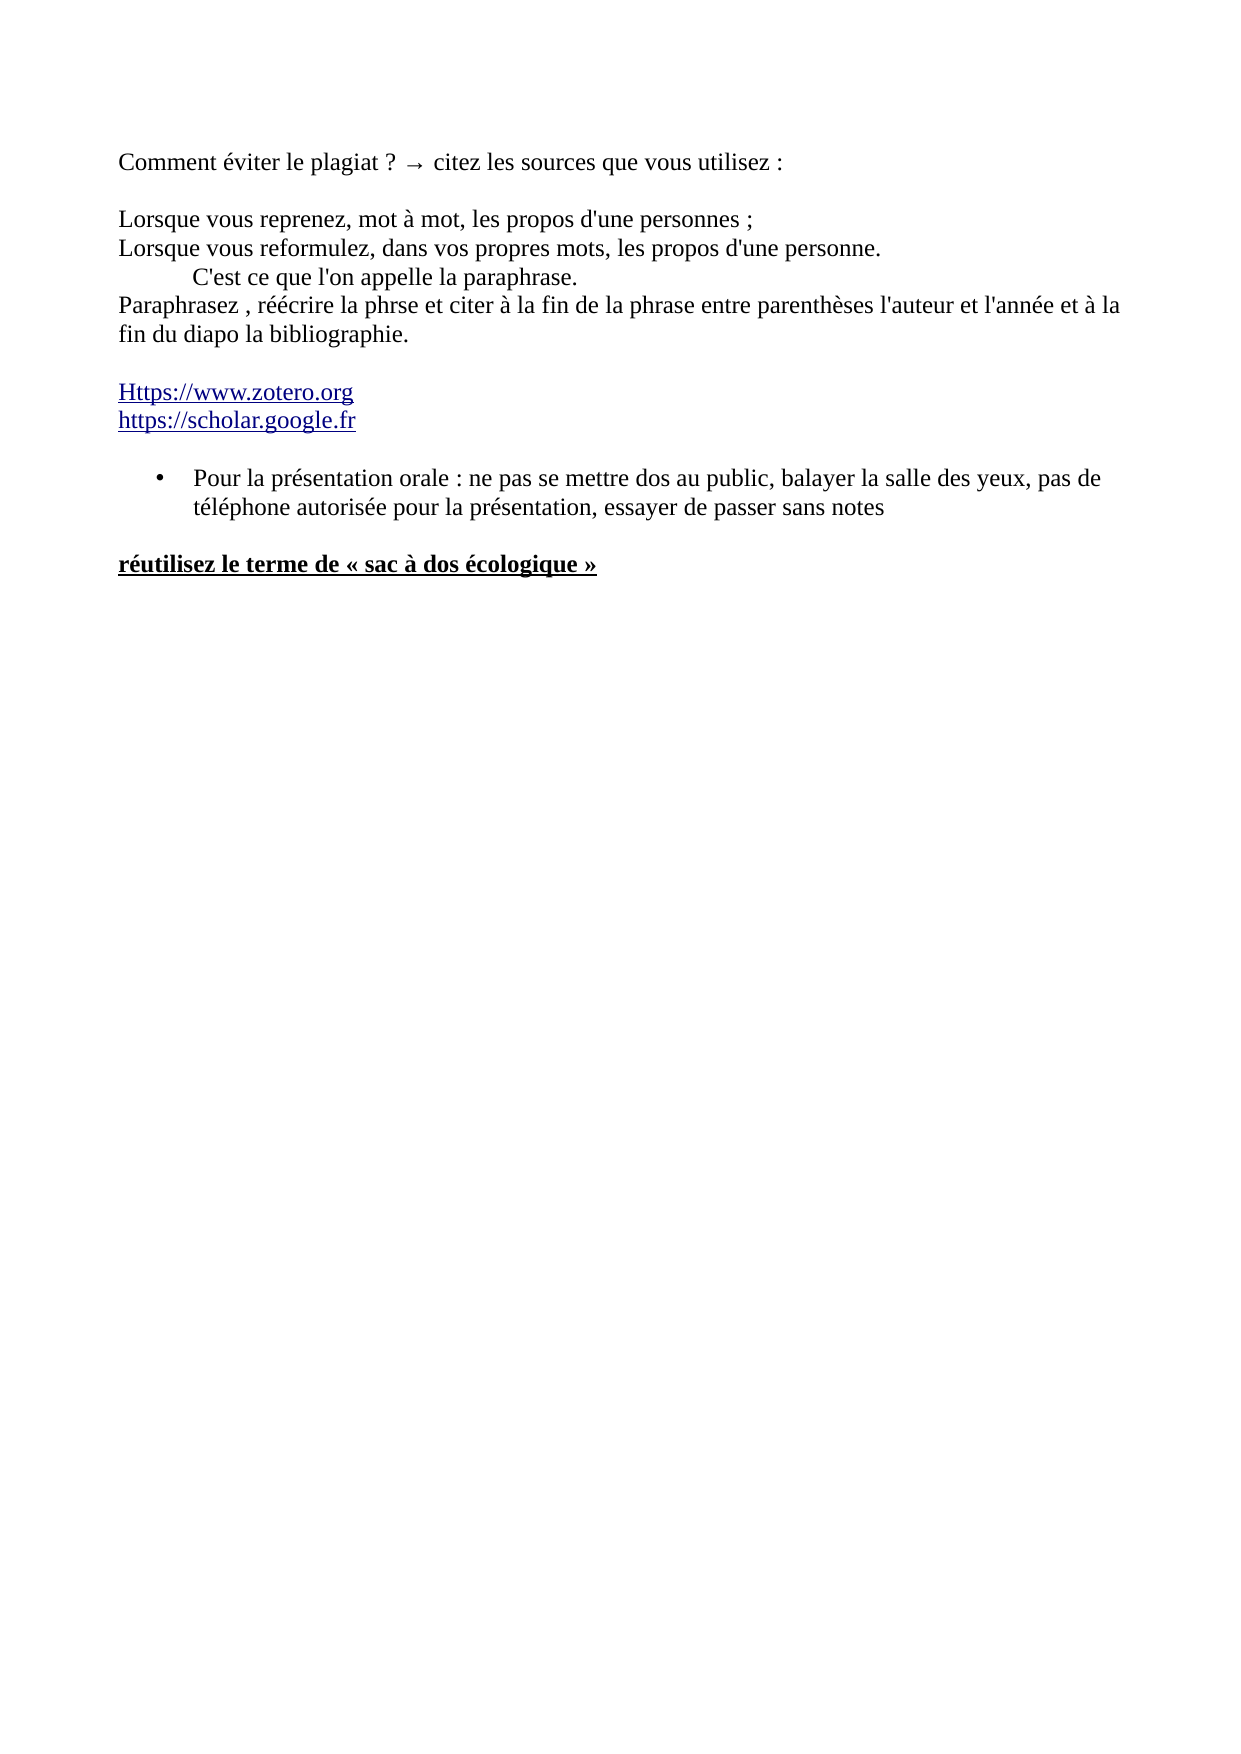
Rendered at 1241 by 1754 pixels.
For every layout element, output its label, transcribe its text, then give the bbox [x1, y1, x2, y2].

text Comment éviter le plagiat ? → citez les sources que vous utilisez : [118, 147, 1122, 176]
list Pour la présentation orale : ne pas se mettre dos au public, balayer la salle des yeux, pas de téléphone autorisée pour la présentation, essayer de passer sans notes [156, 463, 1122, 521]
text C'est ce que l'on appelle la paraphrase. [118, 262, 1122, 291]
text réutilisez le terme de « sac à dos écologique » [118, 549, 1122, 578]
text Paraphrasez , réécrire la phrse et citer à la fin de la phrase entre parenthèses l'auteur et l'année et à la fin du diapo la bibliographie. [118, 291, 1122, 348]
text https://scholar.google.fr [118, 406, 1122, 434]
text Lorsque vous reformulez, dans vos propres mots, les propos d'une personne. [118, 233, 1122, 262]
text Https://www.zotero.org [118, 377, 1122, 406]
text Lorsque vous reprenez, mot à mot, les propos d'une personnes ; [118, 204, 1122, 233]
